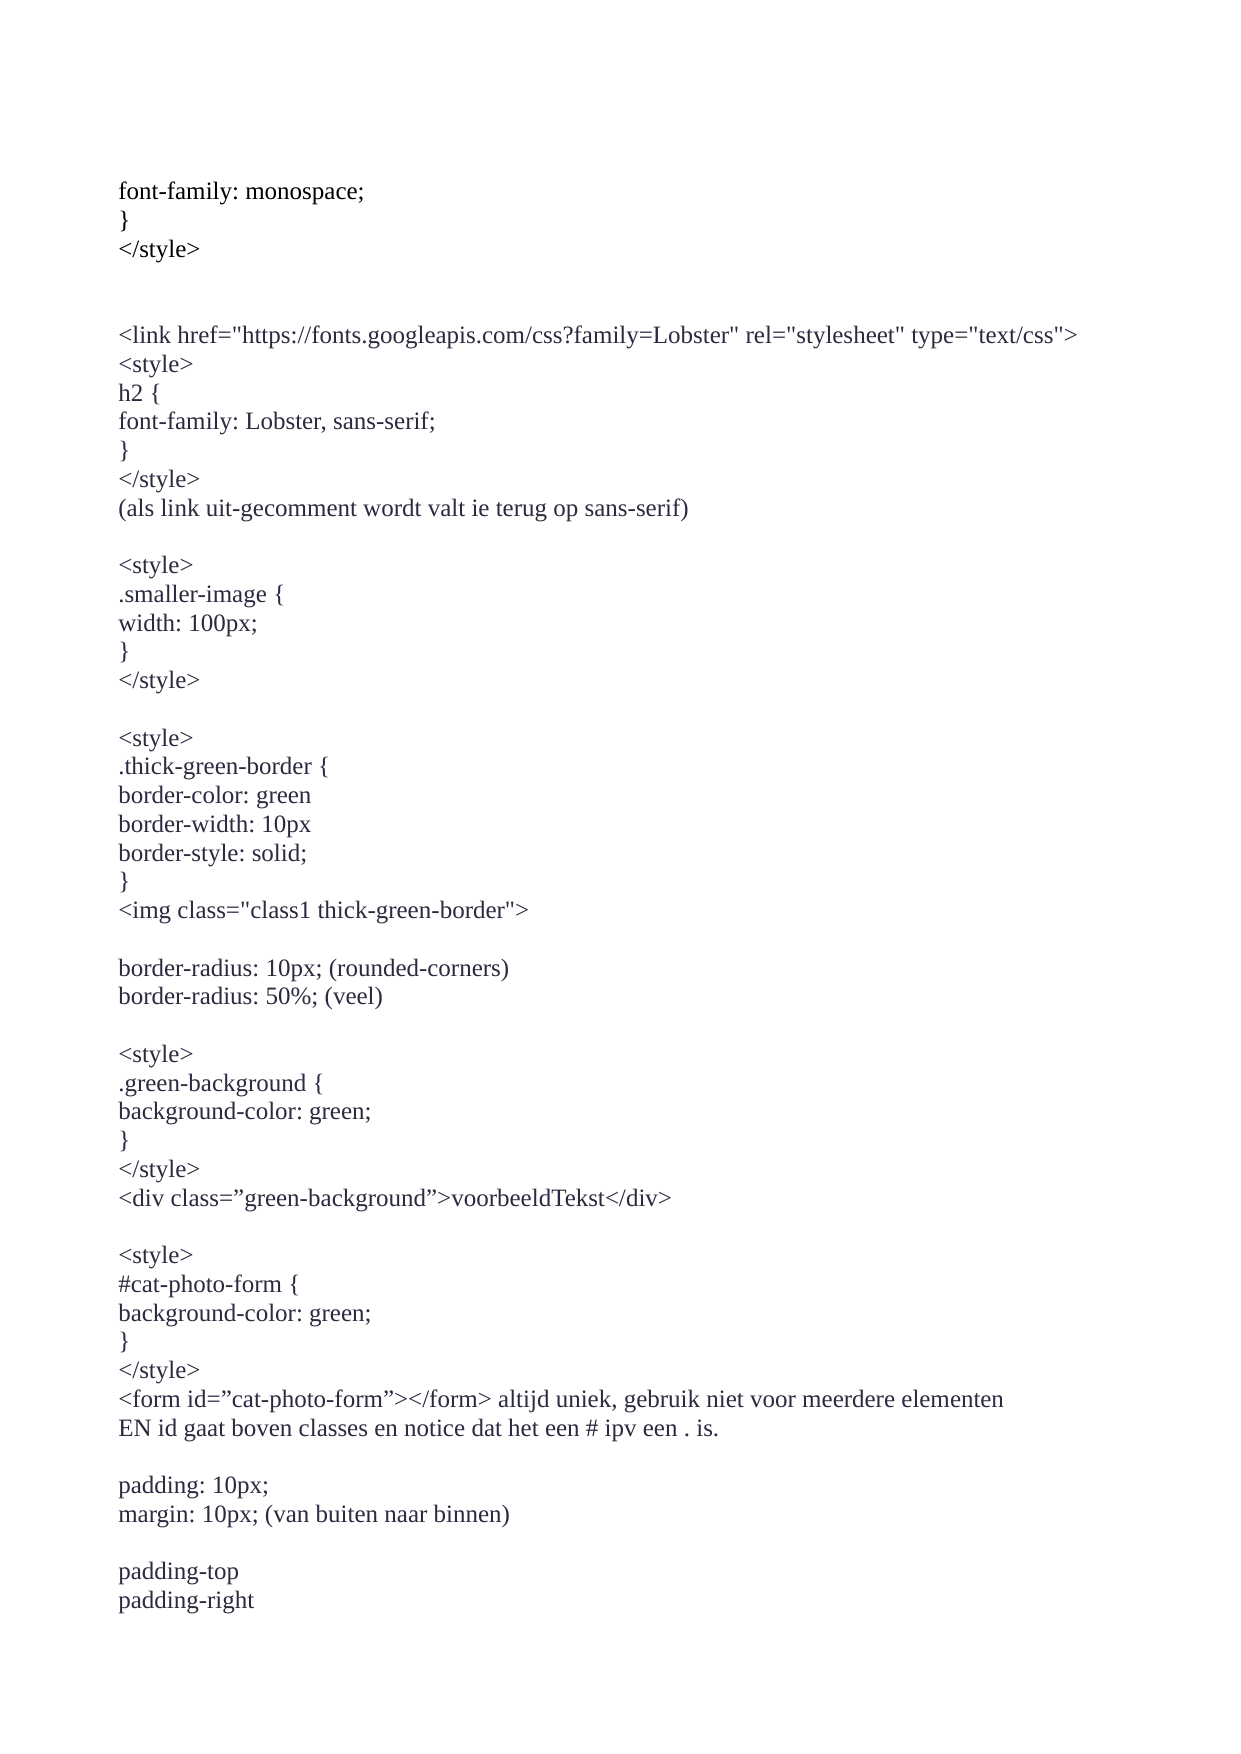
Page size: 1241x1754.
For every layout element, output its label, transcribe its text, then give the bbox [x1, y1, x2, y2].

text } [118, 205, 1122, 234]
text <style> [118, 1240, 1122, 1269]
text } </style> [118, 636, 1122, 694]
text .thick-green-border { [118, 751, 1122, 780]
text <div class=”green-background”>voorbeeldTekst</div> [118, 1183, 1122, 1211]
text .smaller-image { width: 100px; [118, 579, 1122, 636]
text border-style: solid; } [118, 838, 1122, 895]
text border-color: green [118, 780, 1122, 809]
text background-color: green; } </style> [118, 1096, 1122, 1183]
text #cat-photo-form { background-color: green; } </style> [118, 1269, 1122, 1384]
text </style> [118, 464, 1122, 493]
text <style> [118, 1039, 1122, 1068]
text <form id=”cat-photo-form”></form> altijd uniek, gebruik niet voor meerdere elementen [118, 1384, 1122, 1413]
text EN id gaat boven classes en notice dat het een # ipv een . is. [118, 1413, 1122, 1441]
text (als link uit-gecomment wordt valt ie terug op sans-serif) [118, 493, 1122, 521]
text border-width: 10px [118, 809, 1122, 838]
text <style> [118, 723, 1122, 751]
text <style> [118, 550, 1122, 579]
text h2 { font-family: Lobster, sans-serif; [118, 378, 1122, 435]
text border-radius: 10px; (rounded-corners) [118, 953, 1122, 981]
text margin: 10px; (van buiten naar binnen) [118, 1499, 1122, 1528]
text padding-top [118, 1556, 1122, 1585]
text padding: 10px; [118, 1470, 1122, 1499]
text } [118, 435, 1122, 464]
text border-radius: 50%; (veel) [118, 981, 1122, 1010]
text font-family: monospace; [118, 176, 1122, 205]
text <style> [118, 349, 1122, 378]
text <link href="https://fonts.googleapis.com/css?family=Lobster" rel="stylesheet" type="text/css"> [118, 320, 1122, 349]
text </style> [118, 234, 1122, 263]
text .green-background { [118, 1068, 1122, 1096]
text <img class="class1 thick-green-border"> [118, 895, 1122, 924]
text padding-right [118, 1585, 1122, 1614]
